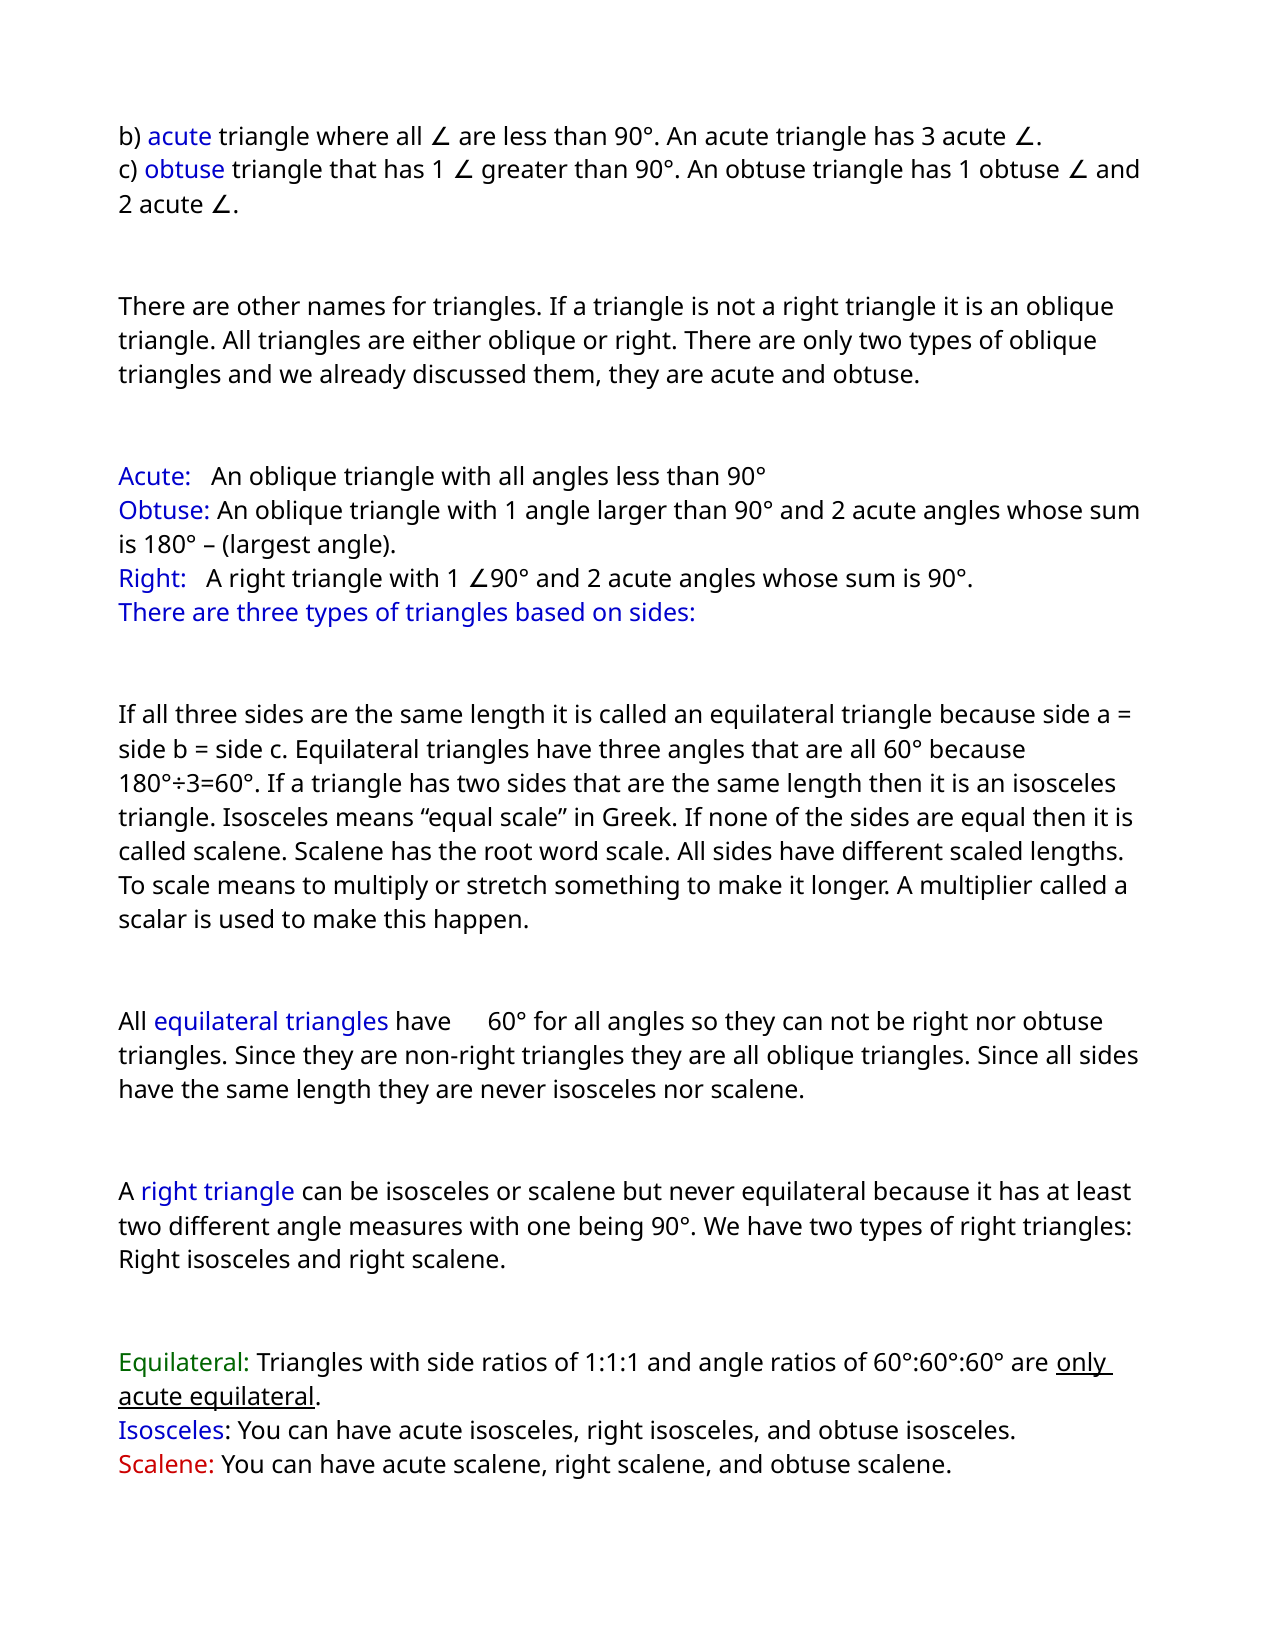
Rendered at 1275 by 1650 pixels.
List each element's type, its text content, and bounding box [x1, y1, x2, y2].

text If all three sides are the same length it is called an equilateral triangle because side a = side b = side c. Equilateral triangles have three angles that are all 60° because 180°÷3=60°. If a triangle has two sides that are the same length then it is an isosceles triangle. Isosceles means “equal scale” in Greek. If none of the sides are equal then it is called scalene. Scalene has the root word scale. All sides have different scaled lengths. To scale means to multiply or stretch something to make it longer. A multiplier called a scalar is used to make this happen. [118, 697, 1157, 936]
text There are three types of triangles based on sides: [118, 595, 1157, 629]
text There are other names for triangles. If a triangle is not a right triangle it is an oblique triangle. All triangles are either oblique or right. There are only two types of oblique triangles and we already discussed them, they are acute and obtuse. [118, 288, 1157, 391]
text Right: A right triangle with 1 ∠90° and 2 acute angles whose sum is 90°. [118, 561, 1157, 595]
text Scalene: You can have acute scalene, right scalene, and obtuse scalene. [118, 1447, 1157, 1481]
text All equilateral triangles have 60° for all angles so they can not be right nor obtuse triangles. Since they are non-right triangles they are all oblique triangles. Since all sides have the same length they are never isosceles nor scalene. [118, 1004, 1157, 1106]
text Equilateral: Triangles with side ratios of 1:1:1 and angle ratios of 60°:60°:60° are only acute equilateral. [118, 1344, 1157, 1412]
text Obtuse: An oblique triangle with 1 angle larger than 90° and 2 acute angles whose sum is 180° – (largest angle). [118, 493, 1157, 561]
text c) obtuse triangle that has 1 ∠ greater than 90°. An obtuse triangle has 1 obtuse ∠ and 2 acute ∠. [118, 152, 1157, 220]
text Acute: An oblique triangle with all angles less than 90° [118, 459, 1157, 493]
text b) acute triangle where all ∠ are less than 90°. An acute triangle has 3 acute ∠. [118, 118, 1157, 152]
text Isosceles: You can have acute isosceles, right isosceles, and obtuse isosceles. [118, 1412, 1157, 1447]
text A right triangle can be isosceles or scalene but never equilateral because it has at least two different angle measures with one being 90°. We have two types of right triangles: Right isosceles and right scalene. [118, 1174, 1157, 1276]
